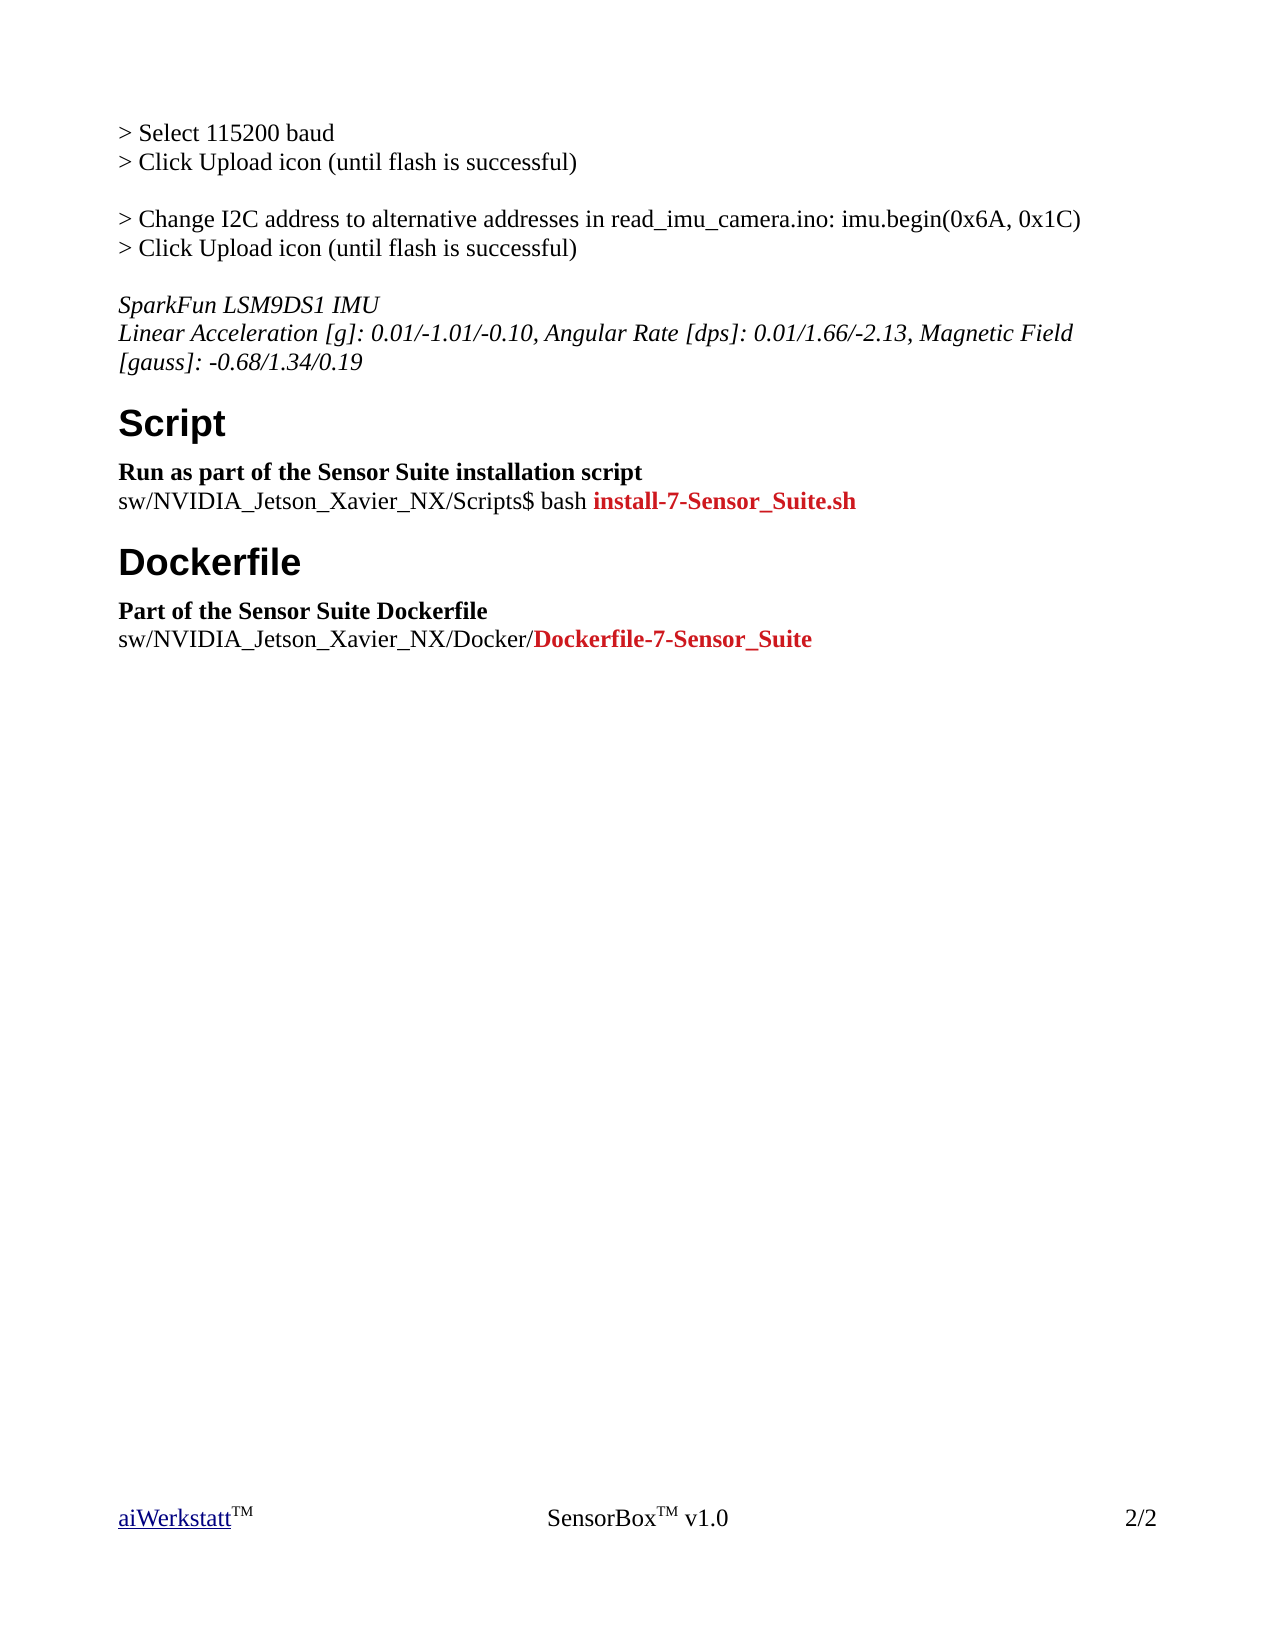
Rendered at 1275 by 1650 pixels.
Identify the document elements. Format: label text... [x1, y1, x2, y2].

text Run as part of the Sensor Suite installation script [118, 457, 1157, 486]
text > Click Upload icon (until flash is successful) [118, 147, 1157, 176]
subtitle Script [118, 401, 1157, 445]
text > Select 115200 baud [118, 118, 1157, 147]
subtitle Dockerfile [118, 540, 1157, 583]
text sw/NVIDIA_Jetson_Xavier_NX/Scripts$ bash install-7-Sensor_Suite.sh [118, 486, 1157, 515]
text sw/NVIDIA_Jetson_Xavier_NX/Docker/Dockerfile-7-Sensor_Suite [118, 624, 1157, 653]
text Linear Acceleration [g]: 0.01/-1.01/-0.10, Angular Rate [dps]: 0.01/1.66/-2.13, Magnetic Field [gauss]: -0.68/1.34/0.19 [118, 318, 1157, 376]
text > Click Upload icon (until flash is successful) [118, 233, 1157, 261]
text > Change I2C address to alternative addresses in read_imu_camera.ino: imu.begin(0x6A, 0x1C) [118, 204, 1157, 233]
text SparkFun LSM9DS1 IMU [118, 290, 1157, 318]
text Part of the Sensor Suite Dockerfile [118, 596, 1157, 624]
